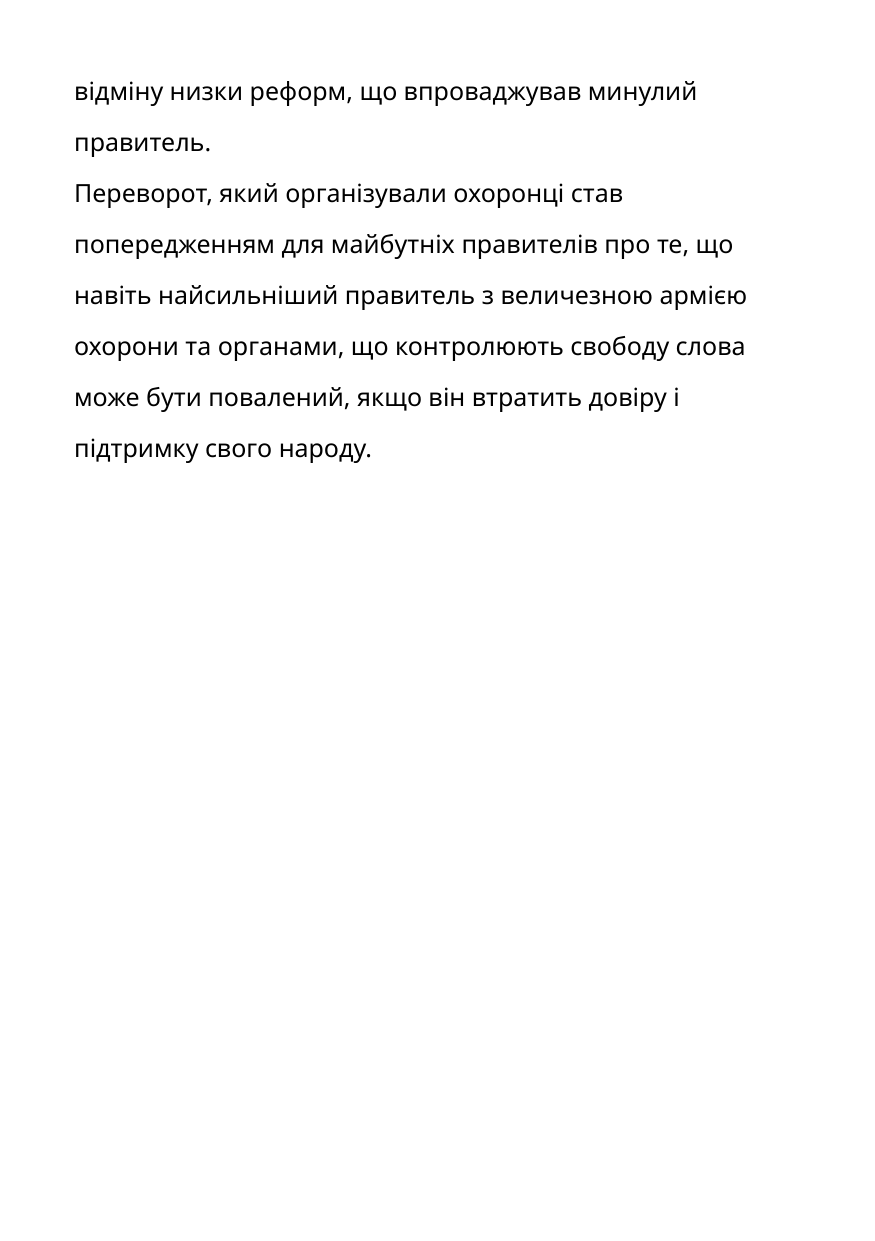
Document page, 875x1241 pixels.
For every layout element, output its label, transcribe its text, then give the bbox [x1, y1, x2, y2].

text Переворот, який організували охоронці став попередженням для майбутніх правителів про те, що навіть найсильніший правитель з величезною армією охорони та органами, що контролюють свободу слова може бути повалений, якщо він втратить довіру і підтримку свого народу. [74, 176, 800, 465]
text відміну низки реформ, що впроваджував минулий правитель. [74, 74, 800, 159]
